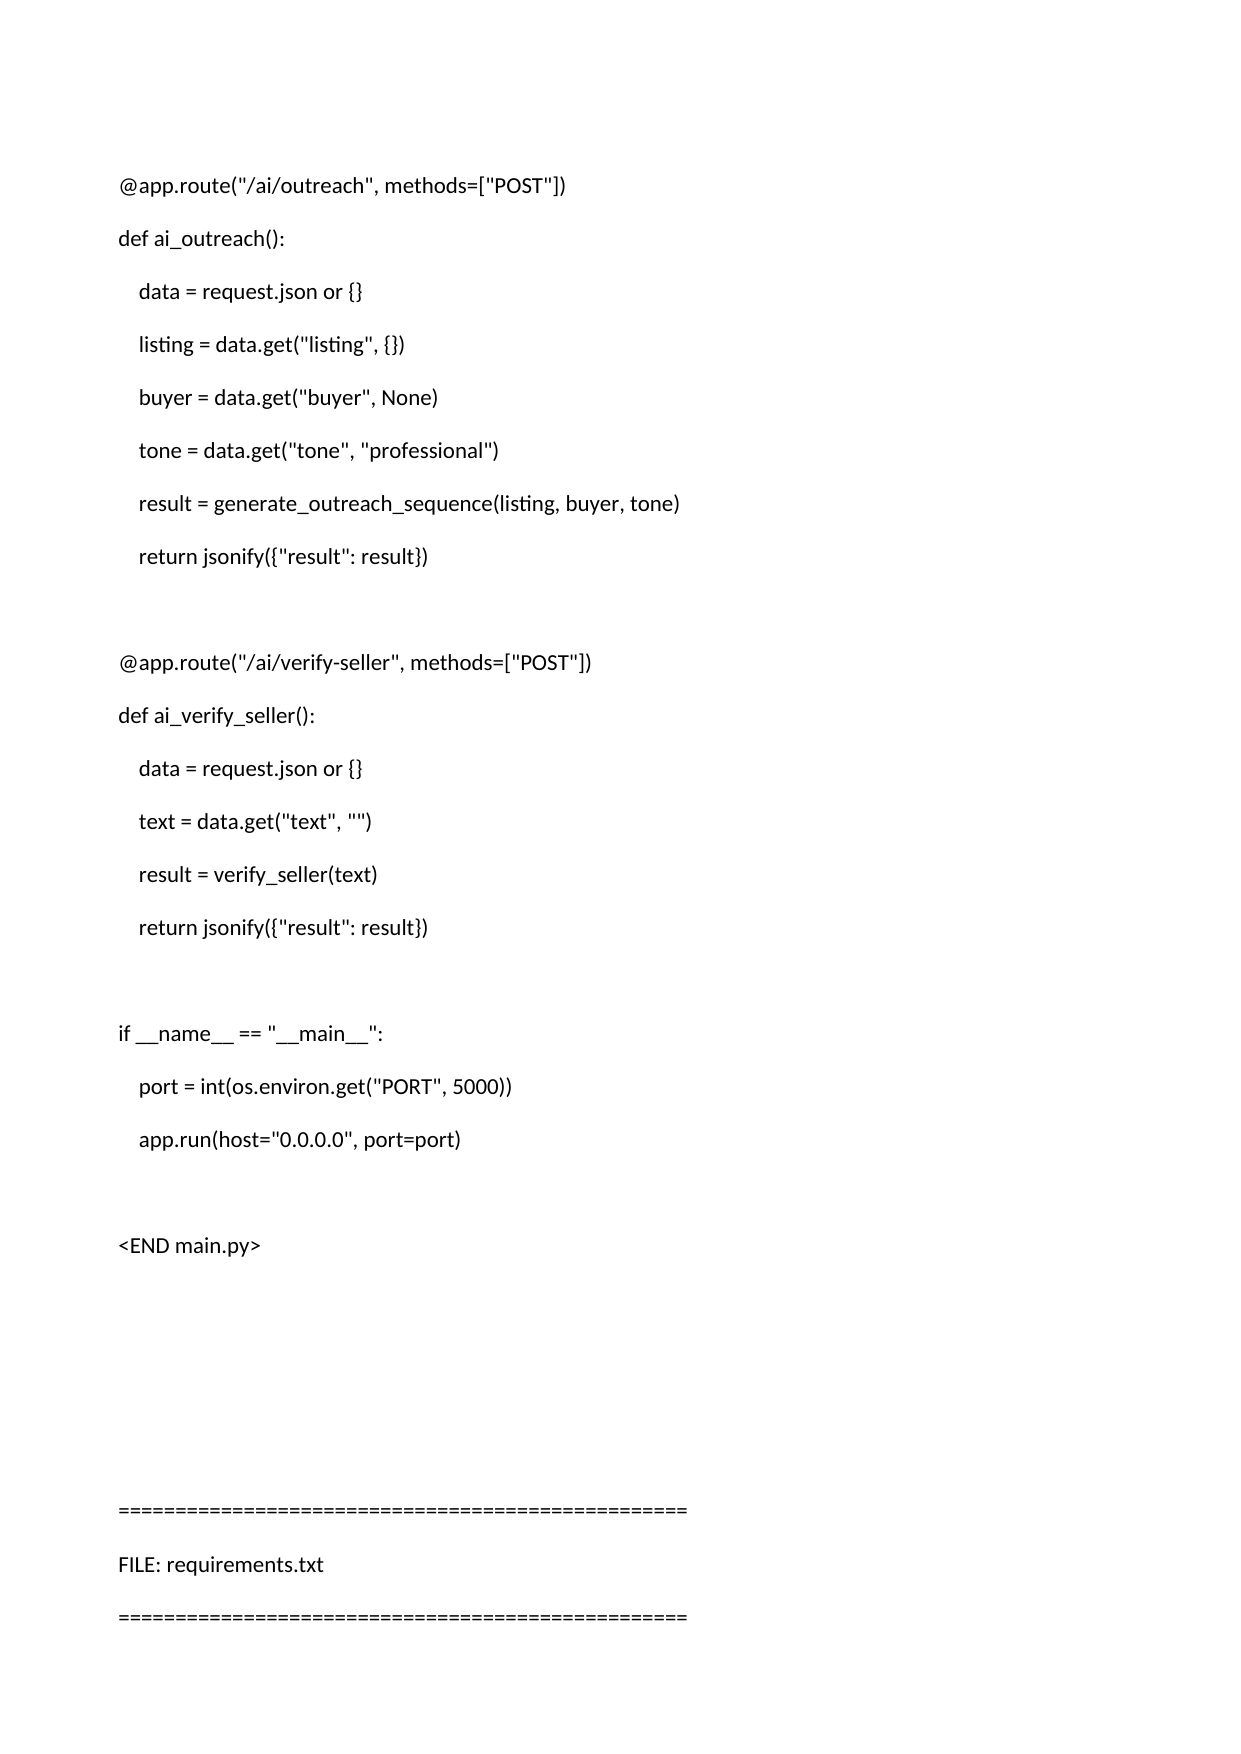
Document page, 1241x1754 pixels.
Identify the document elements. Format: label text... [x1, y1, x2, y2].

text return jsonify({"result": result}) [118, 542, 1122, 570]
text port = int(os.environ.get("PORT", 5000)) [118, 1072, 1122, 1101]
text if __name__ == "__main__": [118, 1019, 1122, 1047]
text @app.route("/ai/verify-seller", methods=["POST"]) [118, 648, 1122, 676]
text text = data.get("text", "") [118, 807, 1122, 835]
text FILE: requirements.txt [118, 1550, 1122, 1578]
text result = verify_seller(text) [118, 860, 1122, 888]
text def ai_verify_seller(): [118, 701, 1122, 729]
text data = request.json or {} [118, 754, 1122, 782]
text <END main.py> [118, 1232, 1122, 1259]
text result = generate_outreach_sequence(listing, buyer, tone) [118, 489, 1122, 517]
text ================================================== [118, 1603, 1122, 1631]
text ================================================== [118, 1497, 1122, 1525]
text @app.route("/ai/outreach", methods=["POST"]) [118, 171, 1122, 199]
text app.run(host="0.0.0.0", port=port) [118, 1126, 1122, 1153]
text listing = data.get("listing", {}) [118, 330, 1122, 358]
text data = request.json or {} [118, 277, 1122, 305]
text return jsonify({"result": result}) [118, 913, 1122, 941]
text def ai_outreach(): [118, 224, 1122, 252]
text buyer = data.get("buyer", None) [118, 383, 1122, 411]
text tone = data.get("tone", "professional") [118, 436, 1122, 464]
